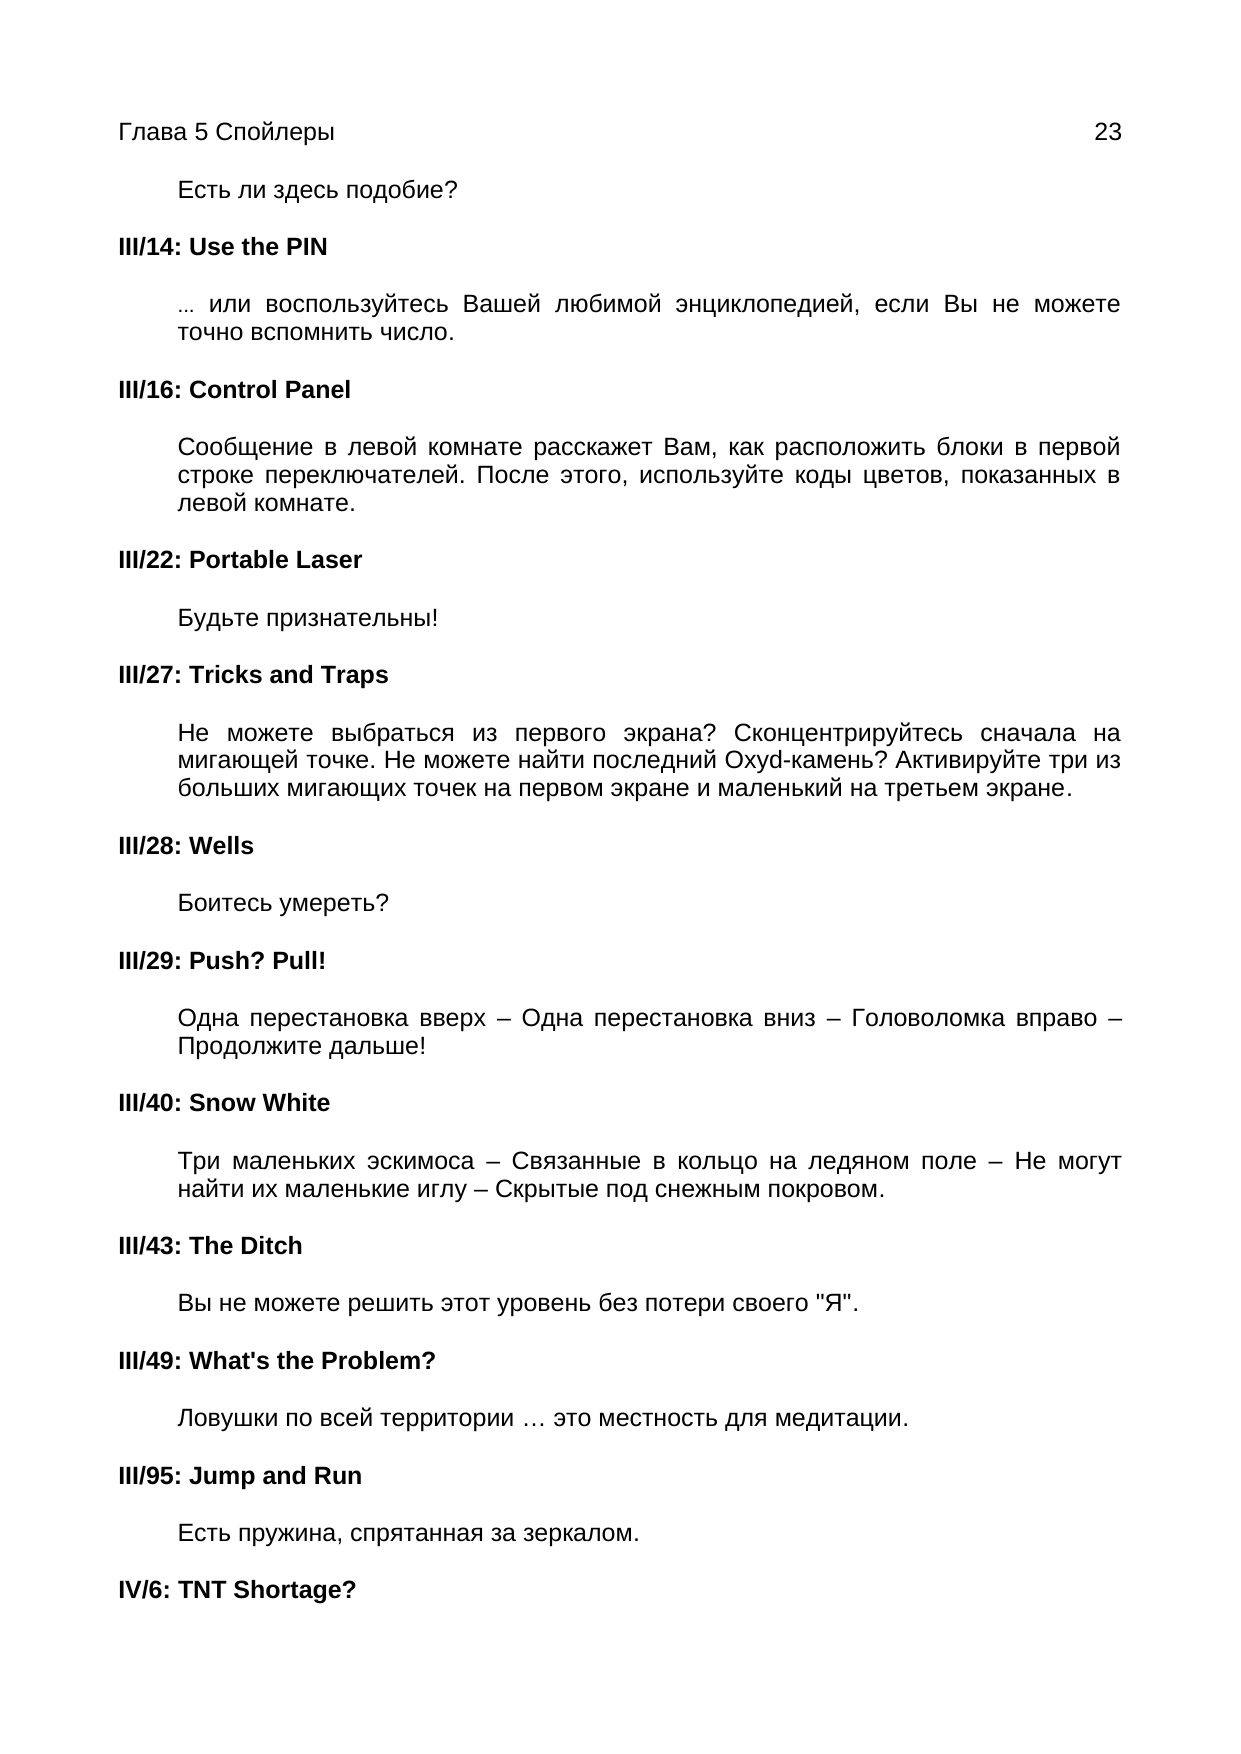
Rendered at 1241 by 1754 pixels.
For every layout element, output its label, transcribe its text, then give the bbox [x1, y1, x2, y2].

list Три маленьких эскимоса – Связанные в кольцо на ледяном поле – Не могут найти их маленькие иглу – Скрытые под снежным покровом. [177, 1147, 1122, 1202]
subtitle III/14: Use the PIN [118, 233, 1122, 261]
subtitle III/49: What's the Problem? [118, 1347, 1122, 1374]
list Есть пружина, спрятанная за зеркалом. [177, 1519, 1122, 1547]
subtitle III/28: Wells [118, 832, 1122, 859]
list ... или воспользуйтесь Вашей любимой энциклопедией, если Вы не можете точно вспомнить число. [177, 290, 1122, 346]
list Одна перестановка вверх – Одна перестановка вниз – Головоломка вправо – Продолжите дальше! [177, 1004, 1122, 1060]
list Вы не можете решить этот уровень без потери своего "Я". [177, 1289, 1122, 1317]
subtitle III/22: Portable Laser [118, 546, 1122, 574]
list Ловушки по всей территории … это местность для медитации. [177, 1404, 1122, 1432]
list Есть ли здесь подобие? [177, 176, 1122, 203]
subtitle III/27: Tricks and Traps [118, 661, 1122, 689]
subtitle III/43: The Ditch [118, 1232, 1122, 1260]
subtitle III/40: Snow White [118, 1089, 1122, 1117]
subtitle III/95: Jump and Run [118, 1461, 1122, 1489]
subtitle III/29: Push? Pull! [118, 946, 1122, 974]
list Не можете выбраться из первого экрана? Сконцентрируйтесь сначала на мигающей точке. Не можете найти последний Oxyd-камень? Активируйте три из больших мигающих точек на первом экране и маленький на третьем экране. [177, 718, 1122, 802]
list Будьте признательны! [177, 604, 1122, 632]
list Сообщение в левой комнате расскажет Вам, как расположить блоки в первой строке переключателей. После этого, используйте коды цветов, показанных в левой комнате. [177, 433, 1122, 517]
list Боитесь умереть? [177, 889, 1122, 917]
subtitle III/16: Control Panel [118, 376, 1122, 403]
subtitle IV/6: TNT Shortage? [118, 1576, 1122, 1604]
